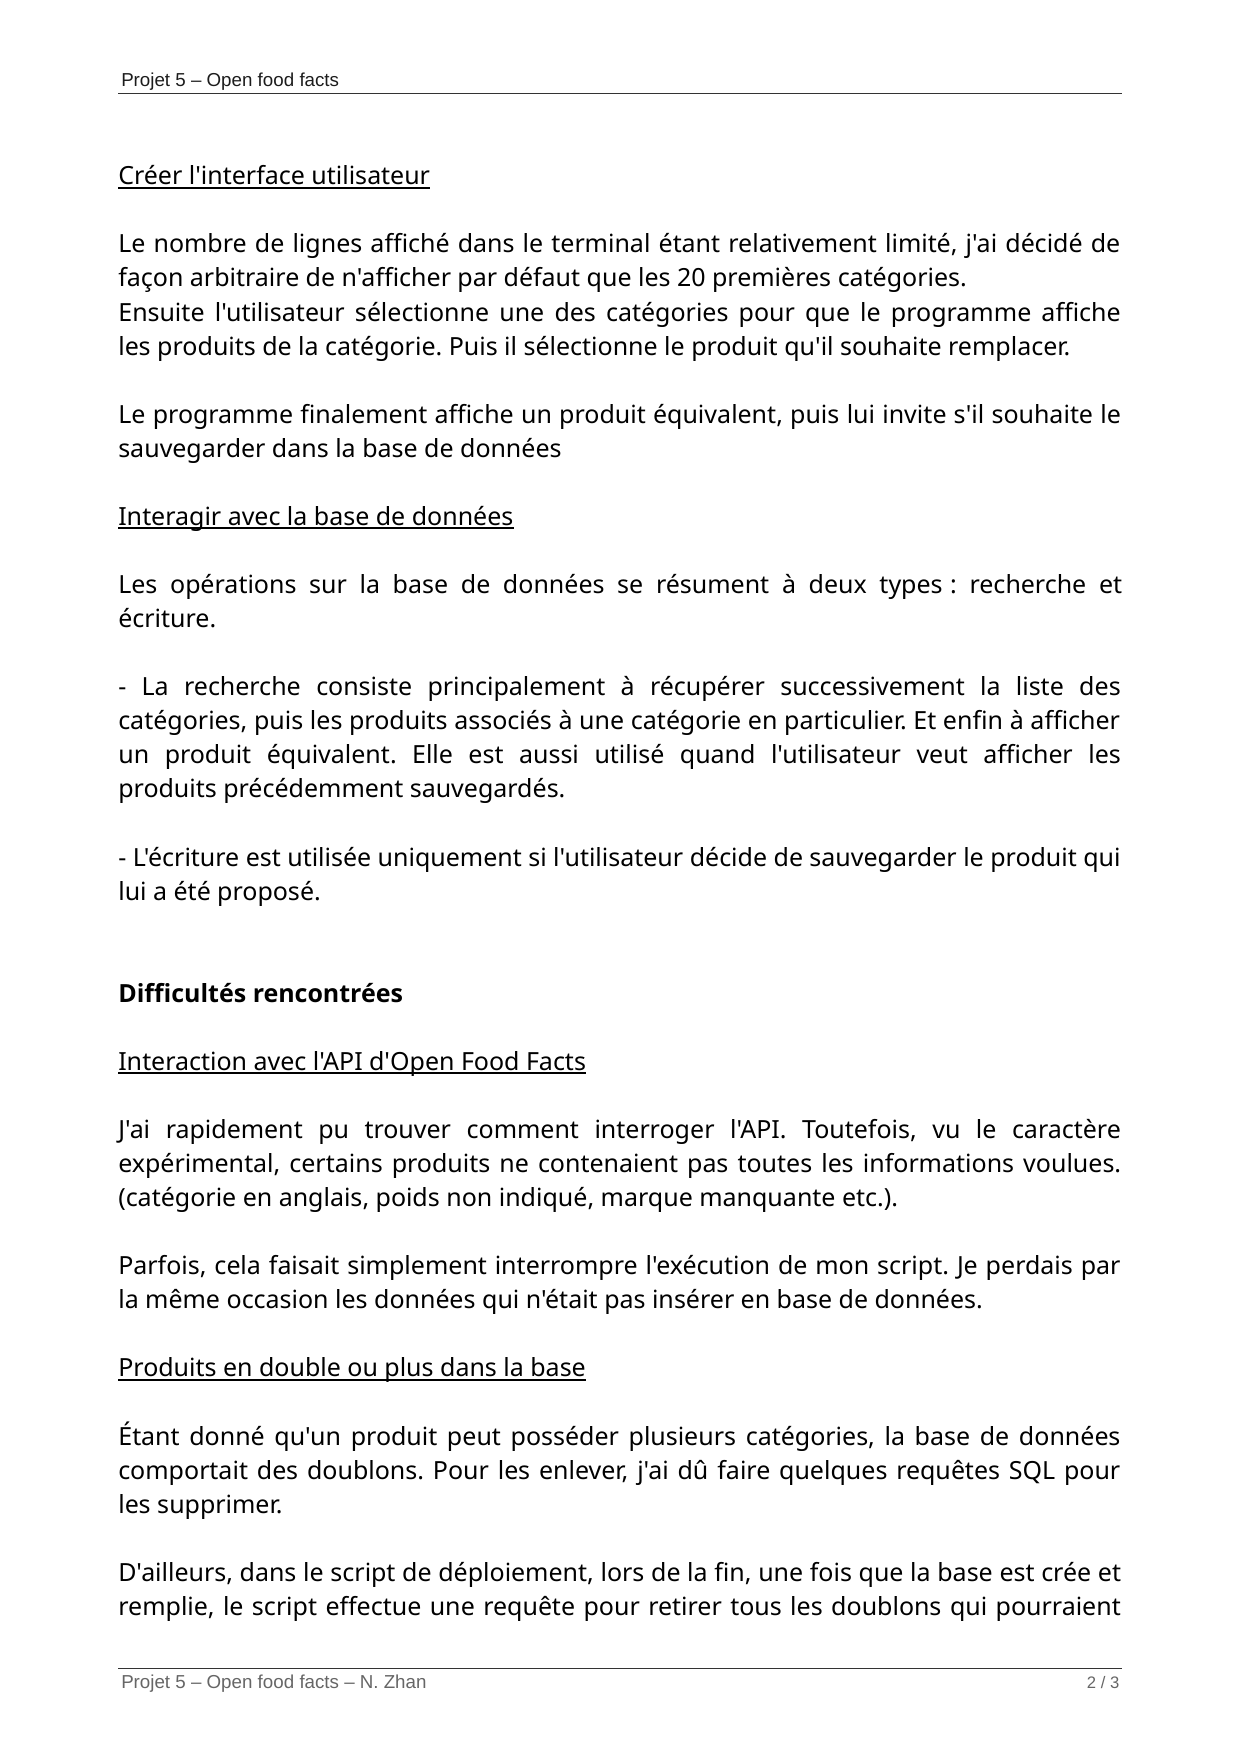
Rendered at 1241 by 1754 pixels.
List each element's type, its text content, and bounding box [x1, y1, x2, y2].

text Produits en double ou plus dans la base [118, 1350, 1122, 1384]
text Parfois, cela faisait simplement interrompre l'exécution de mon script. Je perdais par la même occasion les données qui n'était pas insérer en base de données. [118, 1248, 1122, 1316]
text Interaction avec l'API d'Open Food Facts [118, 1043, 1122, 1078]
text Ensuite l'utilisateur sélectionne une des catégories pour que le programme affiche les produits de la catégorie. Puis il sélectionne le produit qu'il souhaite remplacer. [118, 294, 1122, 362]
text Le nombre de lignes affiché dans le terminal étant relativement limité, j'ai décidé de façon arbitraire de n'afficher par défaut que les 20 premières catégories. [118, 226, 1122, 294]
text Difficultés rencontrées [118, 975, 1122, 1009]
text - L'écriture est utilisée uniquement si l'utilisateur décide de sauvegarder le produit qui lui a été proposé. [118, 839, 1122, 907]
text Créer l'interface utilisateur [118, 158, 1122, 192]
text Étant donné qu'un produit peut posséder plusieurs catégories, la base de données comportait des doublons. Pour les enlever, j'ai dû faire quelques requêtes SQL pour les supprimer. [118, 1418, 1122, 1520]
text Les opérations sur la base de données se résument à deux types : recherche et écriture. [118, 567, 1122, 635]
text J'ai rapidement pu trouver comment interroger l'API. Toutefois, vu le caractère expérimental, certains produits ne contenaient pas toutes les informations voulues. (catégorie en anglais, poids non indiqué, marque manquante etc.). [118, 1112, 1122, 1214]
text Le programme finalement affiche un produit équivalent, puis lui invite s'il souhaite le sauvegarder dans la base de données [118, 396, 1122, 464]
text Interagir avec la base de données [118, 498, 1122, 533]
text - La recherche consiste principalement à récupérer successivement la liste des catégories, puis les produits associés à une catégorie en particulier. Et enfin à afficher un produit équivalent. Elle est aussi utilisé quand l'utilisateur veut afficher les produits précédemment sauvegardés. [118, 669, 1122, 805]
text D'ailleurs, dans le script de déploiement, lors de la fin, une fois que la base est crée et remplie, le script effectue une requête pour retirer tous les doublons qui pourraient [118, 1554, 1122, 1623]
